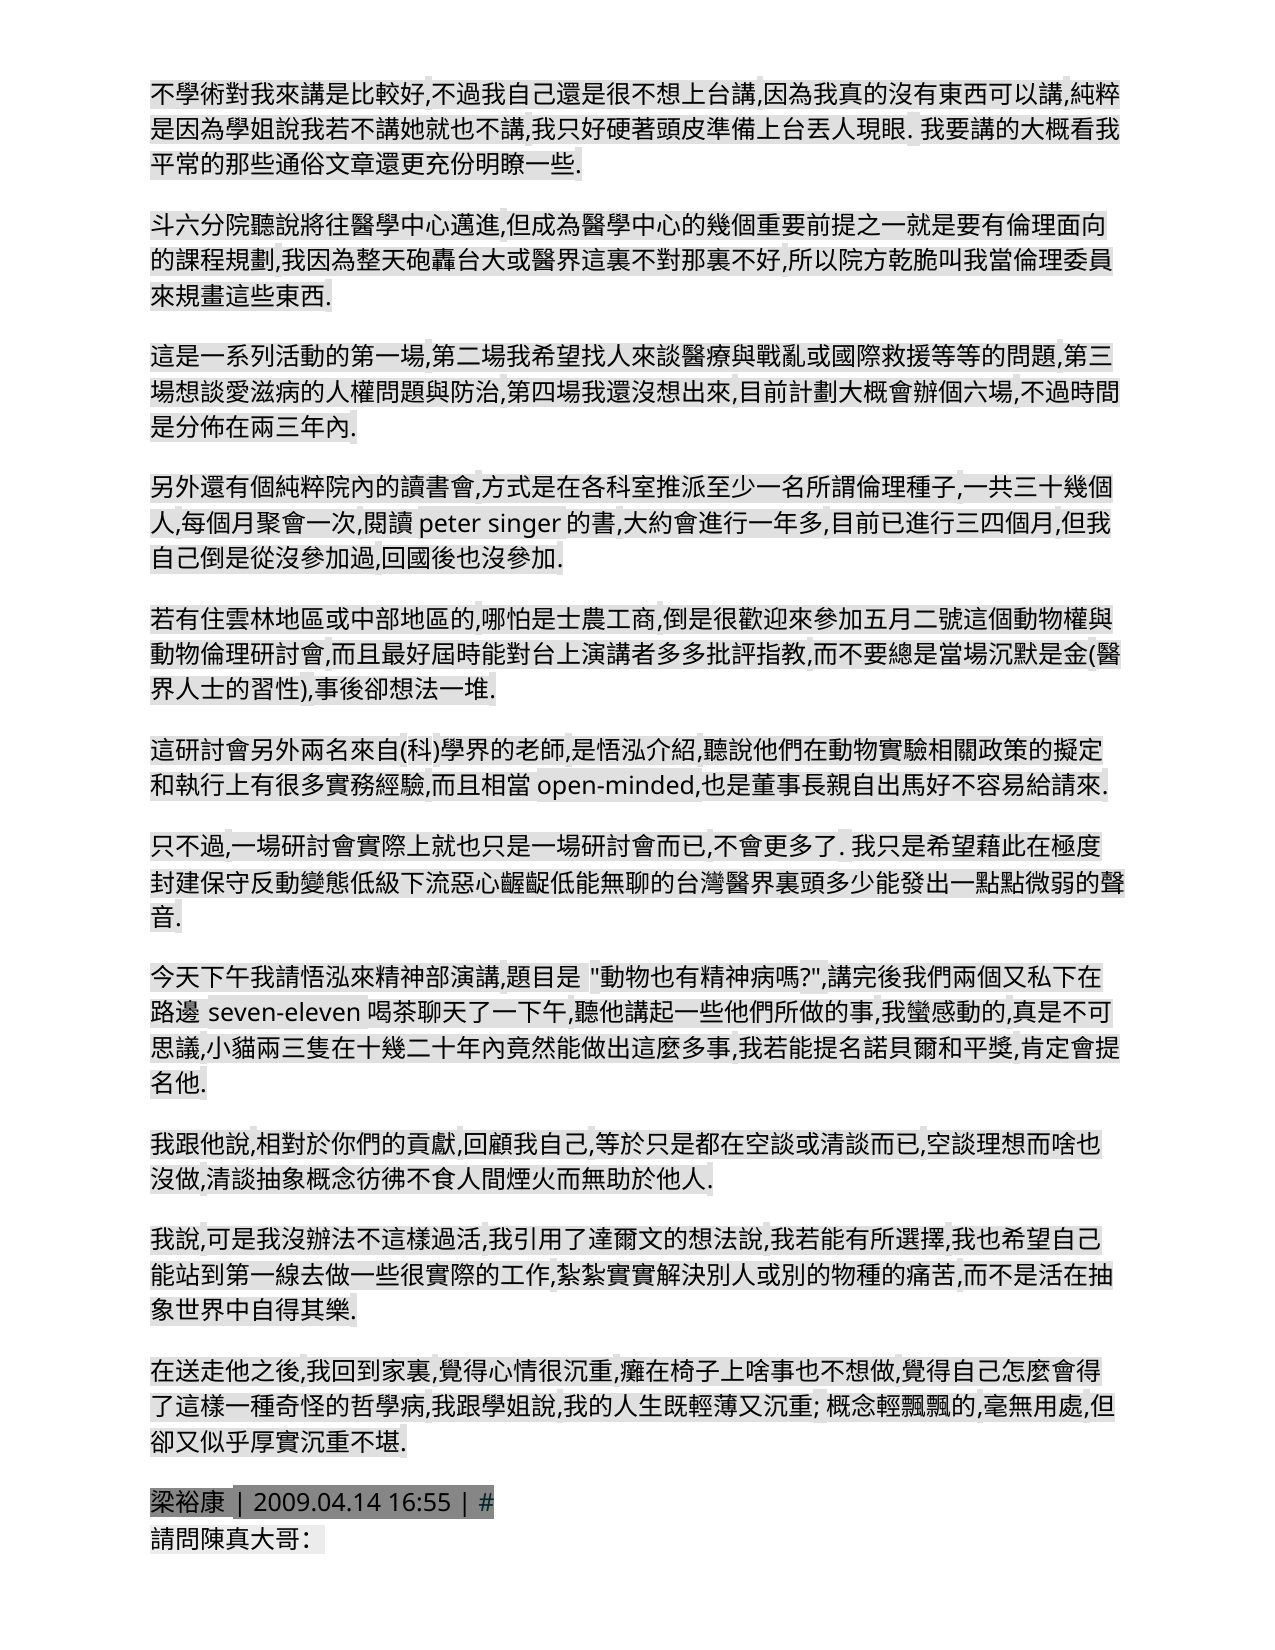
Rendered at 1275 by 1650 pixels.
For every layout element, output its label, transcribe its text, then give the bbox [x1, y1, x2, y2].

text 請問陳真大哥： [150, 1519, 1125, 1554]
text 只不過,一場研討會實際上就也只是一場研討會而已,不會更多了. 我只是希望藉此在極度封建保守反動變態低級下流惡心齷齪低能無聊的台灣醫界裏頭多少能發出一點點微弱的聲音. [150, 827, 1125, 933]
text 這是一系列活動的第一場,第二場我希望找人來談醫療與戰亂或國際救援等等的問題,第三場想談愛滋病的人權問題與防治,第四場我還沒想出來,目前計劃大概會辦個六場,不過時間是分佈在兩三年內. [150, 337, 1125, 444]
text 今天下午我請悟泓來精神部演講,題目是 "動物也有精神病嗎?",講完後我們兩個又私下在路邊 seven-eleven 喝茶聊天了一下午,聽他講起一些他們所做的事,我蠻感動的,真是不可思議,小貓兩三隻在十幾二十年內竟然能做出這麼多事,我若能提名諾貝爾和平獎,肯定會提名他. [150, 958, 1125, 1100]
text 另外還有個純粹院內的讀書會,方式是在各科室推派至少一名所謂倫理種子,一共三十幾個人,每個月聚會一次,閱讀peter singer的書,大約會進行一年多,目前已進行三四個月,但我自己倒是從沒參加過,回國後也沒參加. [150, 469, 1125, 575]
text 斗六分院聽說將往醫學中心邁進,但成為醫學中心的幾個重要前提之一就是要有倫理面向的課程規劃,我因為整天砲轟台大或醫界這裏不對那裏不好,所以院方乾脆叫我當倫理委員來規畫這些東西. [150, 206, 1125, 312]
text 若有住雲林地區或中部地區的,哪怕是士農工商,倒是很歡迎來參加五月二號這個動物權與動物倫理研討會,而且最好屆時能對台上演講者多多批評指教,而不要總是當場沉默是金(醫界人士的習性),事後卻想法一堆. [150, 600, 1125, 706]
text 在送走他之後,我回到家裏,覺得心情很沉重,癱在椅子上啥事也不想做,覺得自己怎麼會得了這樣一種奇怪的哲學病,我跟學姐說,我的人生既輕薄又沉重; 概念輕飄飄的,毫無用處,但卻又似乎厚實沉重不堪. [150, 1352, 1125, 1458]
text 不學術對我來講是比較好,不過我自己還是很不想上台講,因為我真的沒有東西可以講,純粹是因為學姐說我若不講她就也不講,我只好硬著頭皮準備上台丟人現眼. 我要講的大概看我平常的那些通俗文章還更充份明瞭一些. [150, 75, 1125, 181]
text 我說,可是我沒辦法不這樣過活,我引用了達爾文的想法說,我若能有所選擇,我也希望自己能站到第一線去做一些很實際的工作,紮紮實實解決別人或別的物種的痛苦,而不是活在抽象世界中自得其樂. [150, 1221, 1125, 1327]
text 梁裕康 | 2009.04.14 16:55 | # [150, 1483, 1125, 1519]
text 我跟他說,相對於你們的貢獻,回顧我自己,等於只是都在空談或清談而已,空談理想而啥也沒做,清談抽象概念彷彿不食人間煙火而無助於他人. [150, 1125, 1125, 1196]
text 這研討會另外兩名來自(科)學界的老師,是悟泓介紹,聽說他們在動物實驗相關政策的擬定和執行上有很多實務經驗,而且相當open-minded,也是董事長親自出馬好不容易給請來. [150, 731, 1125, 802]
